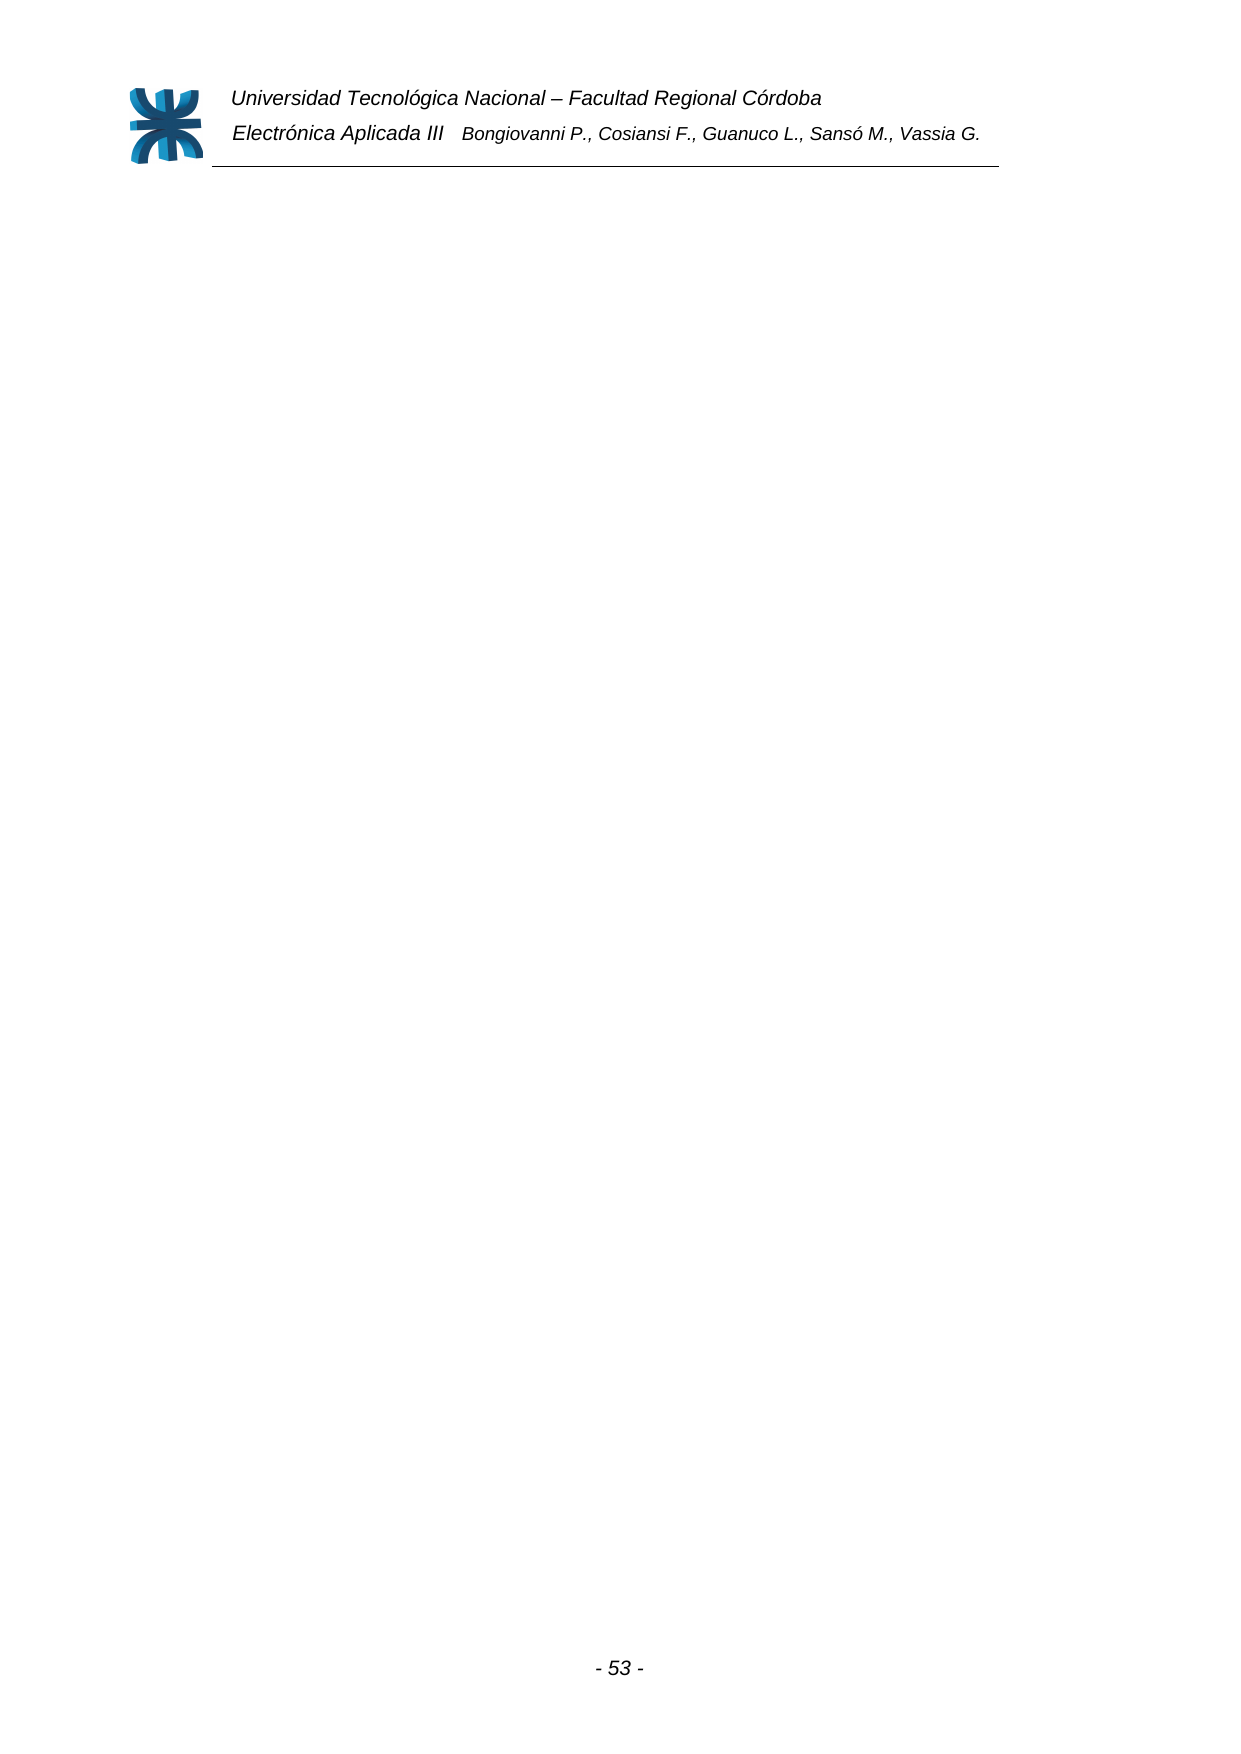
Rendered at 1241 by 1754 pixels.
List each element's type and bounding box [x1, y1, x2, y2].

picture [129, 88, 203, 164]
